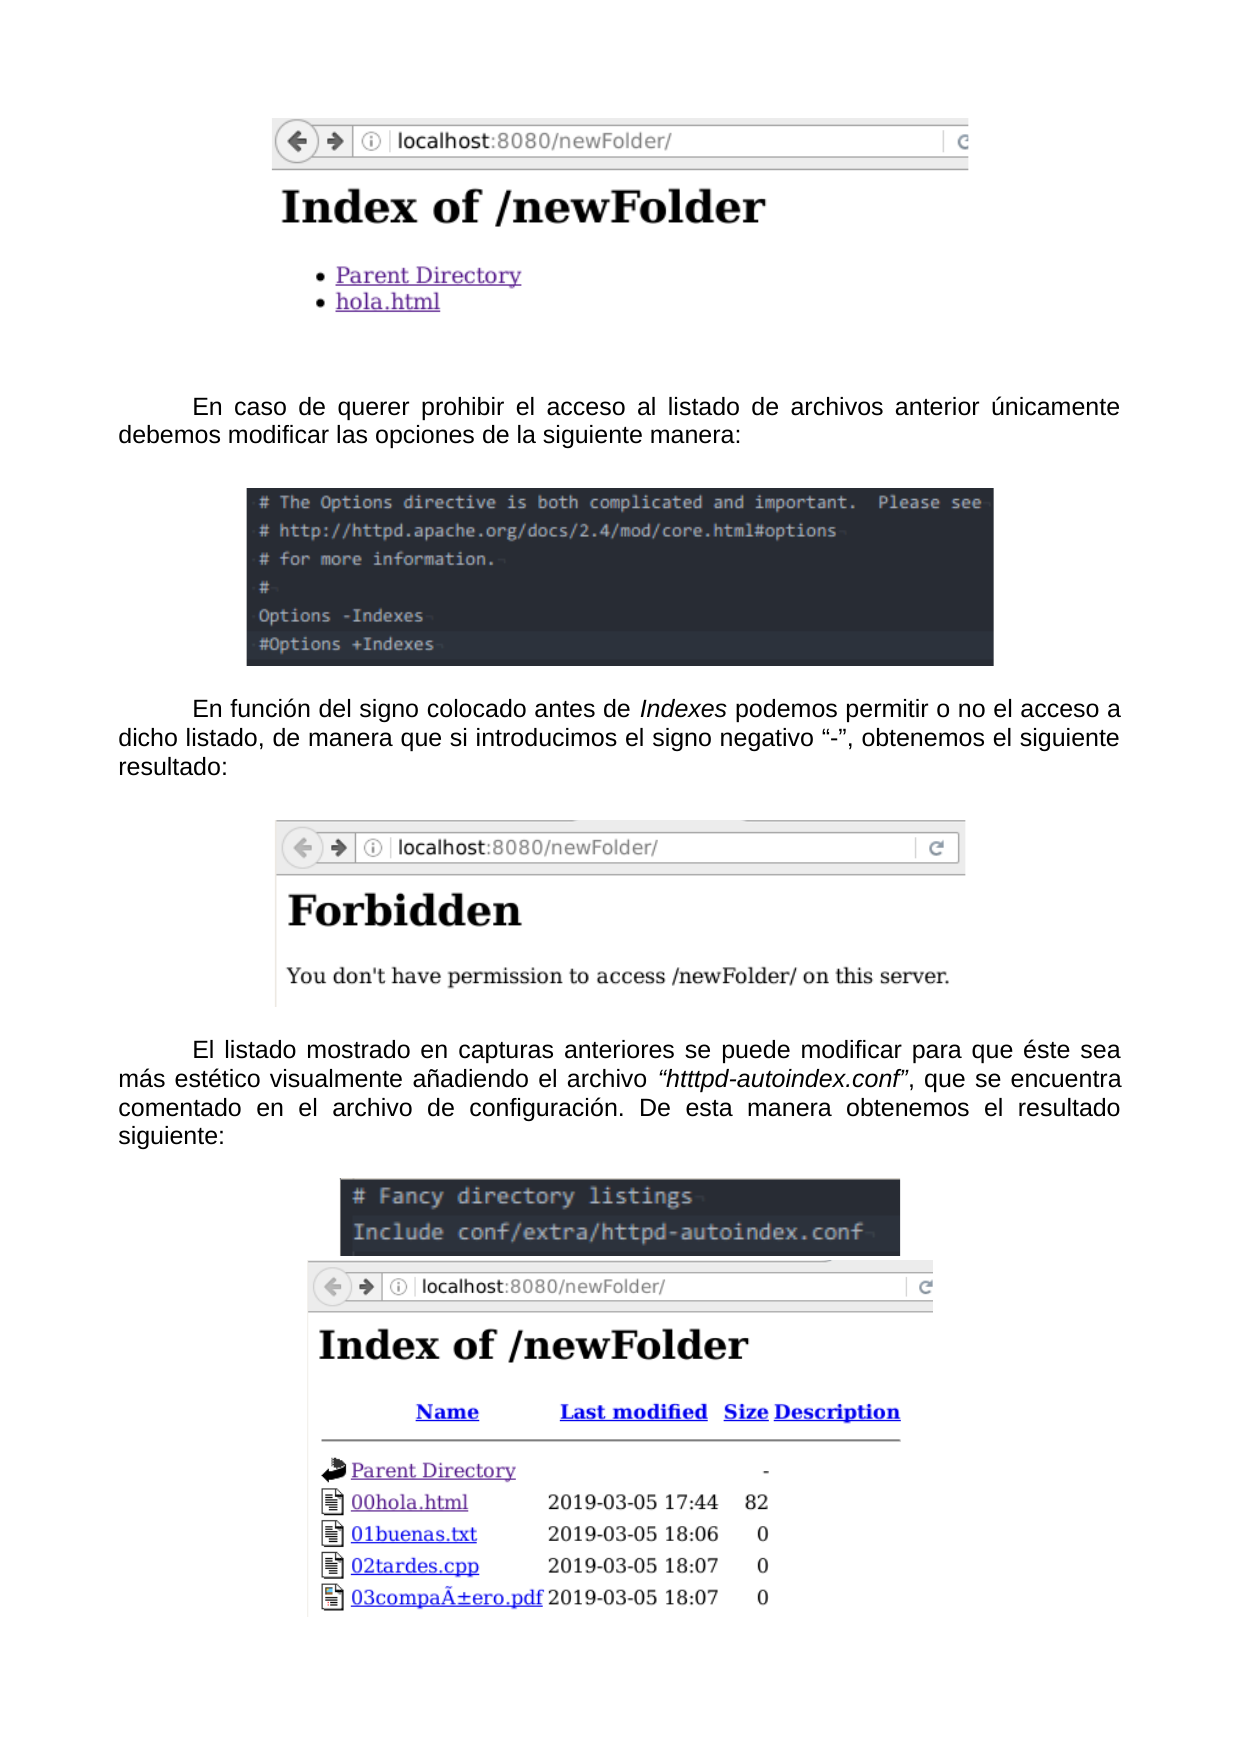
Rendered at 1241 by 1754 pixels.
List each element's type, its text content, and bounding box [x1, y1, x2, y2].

text En función del signo colocado antes de Indexes podemos permitir o no el acceso a dicho listado, de manera que si introducimos el signo negativo “-”, obtenemos el siguiente resultado: [118, 694, 1122, 780]
picture [339, 1178, 901, 1256]
picture [246, 488, 994, 666]
picture [271, 118, 969, 363]
picture [274, 820, 966, 1007]
text En caso de querer prohibir el acceso al listado de archivos anterior únicamente debemos modificar las opciones de la siguiente manera: [118, 391, 1122, 449]
picture [307, 1260, 933, 1617]
text El listado mostrado en capturas anteriores se puede modificar para que éste sea más estético visualmente añadiendo el archivo “htttpd-autoindex.conf”, que se encuentra comentado en el archivo de configuración. De esta manera obtenemos el resultado siguiente: [118, 1035, 1122, 1150]
